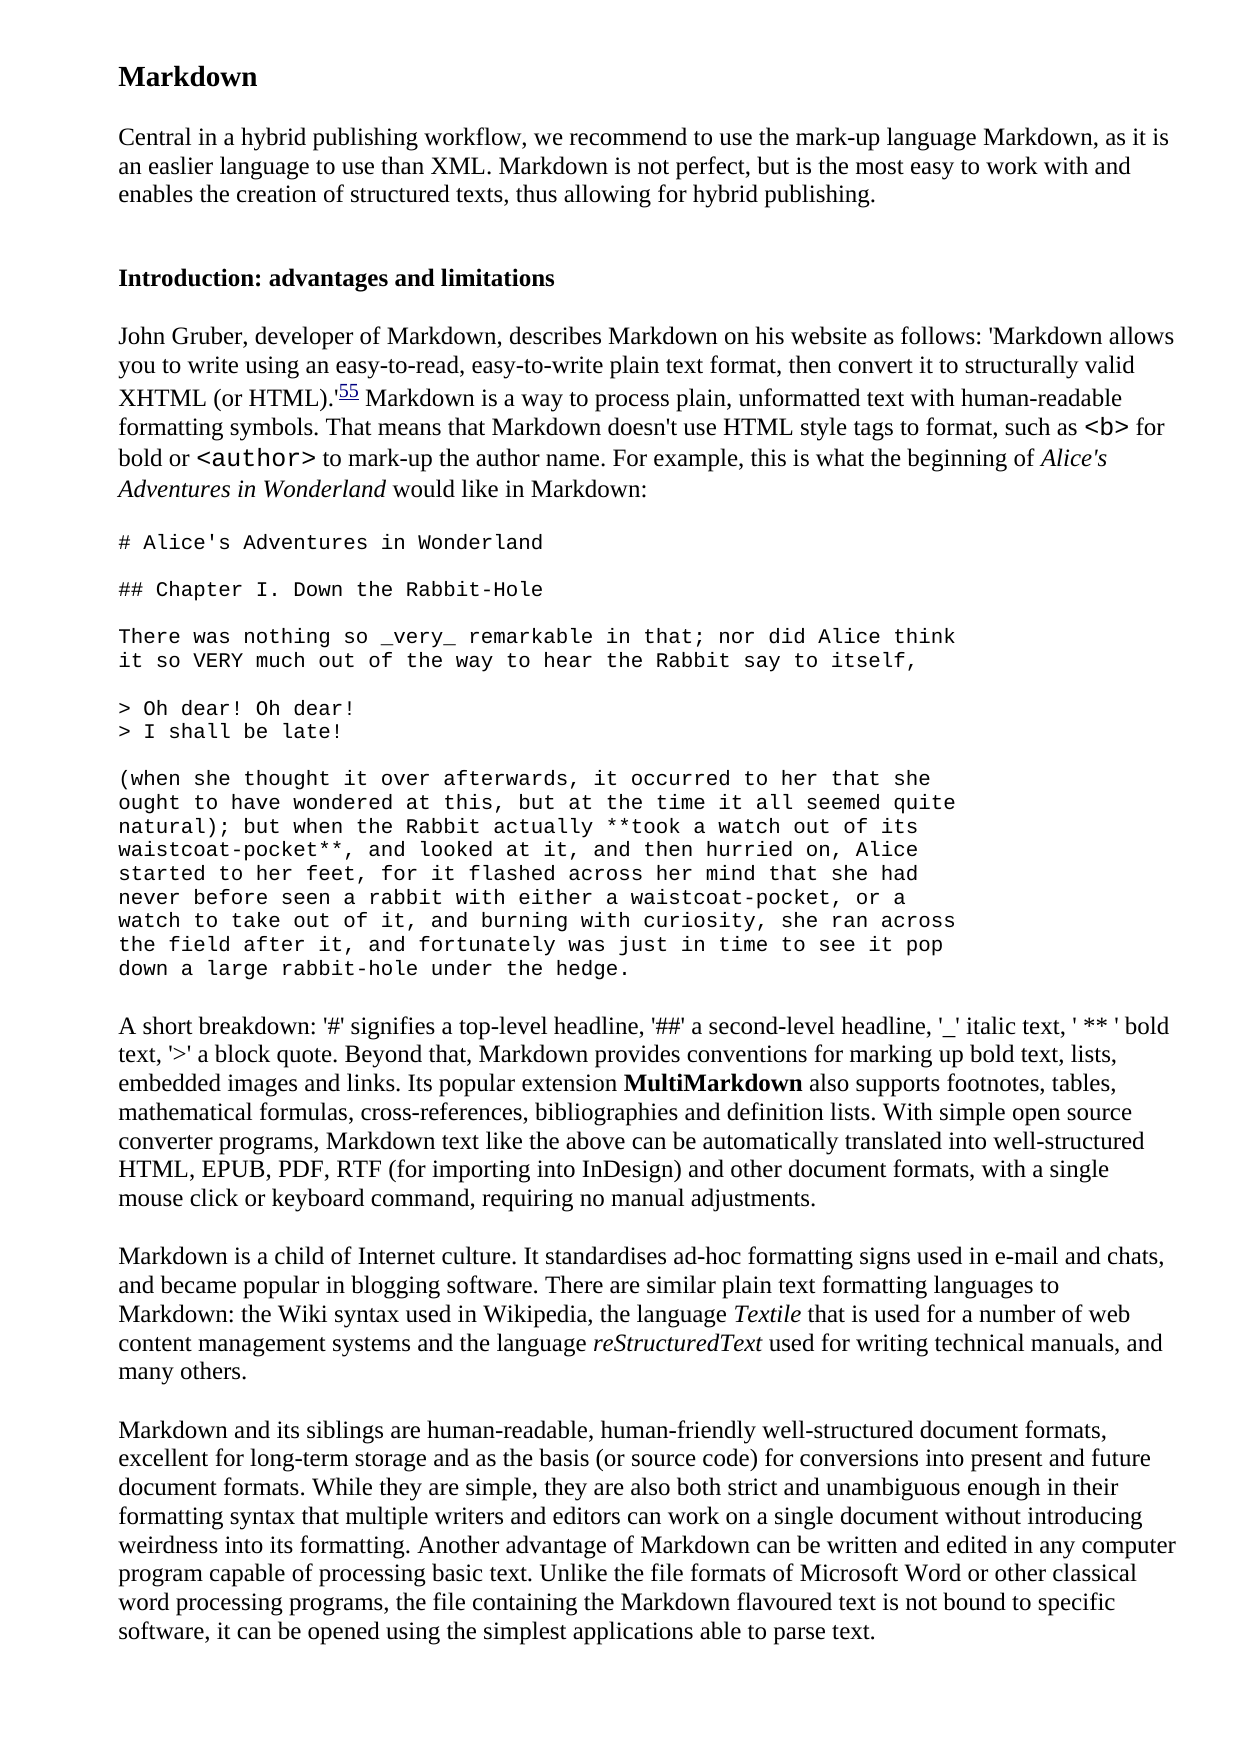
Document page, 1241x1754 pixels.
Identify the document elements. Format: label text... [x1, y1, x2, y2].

subtitle Markdown [118, 59, 1181, 93]
text down a large rabbit-hole under the hedge. [118, 958, 1181, 981]
text never before seen a rabbit with either a waistcoat-pocket, or a [118, 887, 1181, 910]
text Markdown is a child of Internet culture. It standardises ad-hoc formatting signs used in e-mail and chats, and became popular in blogging software. There are similar plain text formatting languages to Markdown: the Wiki syntax used in Wikipedia, the language Textile that is used for a number of web content management systems and the language reStructuredText used for writing technical manuals, and many others. [118, 1241, 1181, 1385]
text > Oh dear! Oh dear! [118, 697, 1181, 721]
text waistcoat-pocket**, and looked at it, and then hurried on, Alice [118, 839, 1181, 863]
text John Gruber, developer of Markdown, describes Markdown on his website as follows: 'Markdown allows you to write using an easy-to-read, easy-to-write plain text format, then convert it to structurally valid XHTML (or HTML).'55 Markdown is a way to process plain, unformatted text with human-readable formatting symbols. That means that Markdown doesn't use HTML style tags to format, such as <b> for bold or <author> to mark-up the author name. For example, this is what the beginning of Alice's Adventures in Wonderland would like in Markdown: [118, 321, 1181, 502]
text Markdown and its siblings are human-readable, human-friendly well-structured document formats, excellent for long-term storage and as the basis (or source code) for conversions into present and future document formats. While they are simple, they are also both strict and unambiguous enough in their formatting syntax that multiple writers and editors can work on a single document without introducing weirdness into its formatting. Another advantage of Markdown can be written and edited in any computer program capable of processing basic text. Unlike the file formats of Microsoft Word or other classical word processing programs, the file containing the Markdown flavoured text is not bound to specific software, it can be opened using the simplest applications able to parse text. [118, 1415, 1181, 1645]
text > I shall be late! [118, 721, 1181, 745]
text natural); but when the Rabbit actually **took a watch out of its [118, 816, 1181, 839]
text ## Chapter I. Down the Rabbit-Hole [118, 579, 1181, 603]
text it so VERY much out of the way to hear the Rabbit say to itself, [118, 650, 1181, 674]
text the field after it, and fortunately was just in time to see it pop [118, 934, 1181, 958]
text There was nothing so _very_ remarkable in that; nor did Alice think [118, 627, 1181, 650]
text (when she thought it over afterwards, it occurred to her that she [118, 768, 1181, 792]
text ought to have wondered at this, but at the time it all seemed quite [118, 792, 1181, 816]
subtitle Introduction: advantages and limitations [118, 263, 1181, 292]
text A short breakdown: '#' signifies a top-level headline, '##' a second-level headline, '_' italic text, ' ** ' bold text, '>' a block quote. Beyond that, Markdown provides conventions for marking up bold text, lists, embedded images and links. Its popular extension MultiMarkdown also supports footnotes, tables, mathematical formulas, cross-references, bibliographies and definition lists. With simple open source converter programs, Markdown text like the above can be automatically translated into well-structured HTML, EPUB, PDF, RTF (for importing into InDesign) and other document formats, with a single mouse click or keyboard command, requiring no manual adjustments. [118, 1011, 1181, 1212]
text started to her feet, for it flashed across her mind that she had [118, 863, 1181, 887]
text watch to take out of it, and burning with curiosity, she ran across [118, 910, 1181, 934]
text # Alice's Adventures in Wonderland [118, 532, 1181, 556]
text Central in a hybrid publishing workflow, we recommend to use the mark-up language Markdown, as it is an easlier language to use than XML. Markdown is not perfect, but is the most easy to work with and enables the creation of structured texts, thus allowing for hybrid publishing. [118, 122, 1181, 208]
